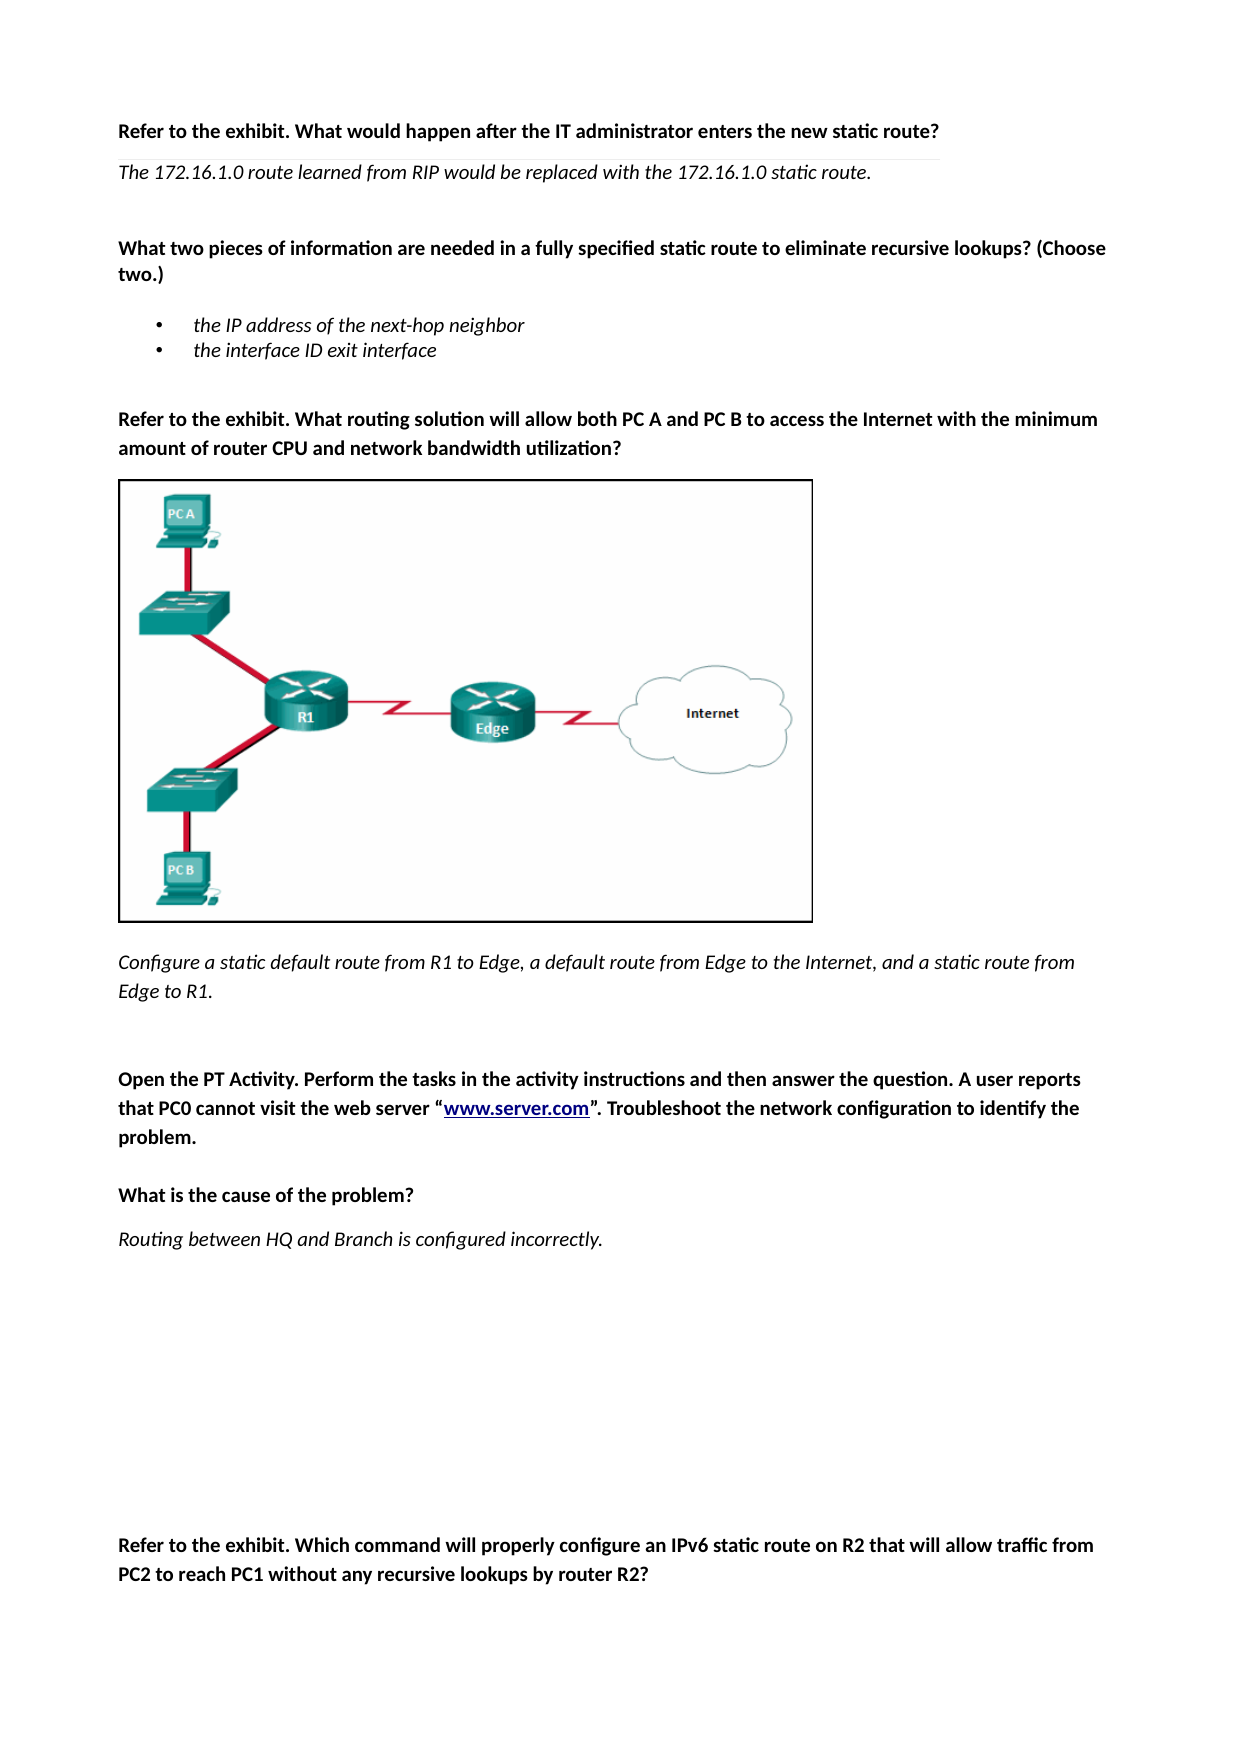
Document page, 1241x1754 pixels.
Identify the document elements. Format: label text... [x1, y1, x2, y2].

picture [118, 479, 813, 923]
text What two pieces of information are needed in a fully specified static route to eliminate recursive lookups? (Choose two.) [118, 210, 1122, 312]
text Refer to the exhibit. Which command will properly configure an IPv6 static route on R2 that will allow traffic from PC2 to reach PC1 without any recursive lookups by router R2? [118, 1532, 1122, 1587]
text Routing between HQ and Branch is configured incorrectly. [118, 1226, 1122, 1252]
list the interface ID exit interface [156, 337, 1122, 363]
text Open the PT Activity. Perform the tasks in the activity instructions and then answer the question. A user reports that PC0 cannot visit the web server “www.server.com”. Troubleshoot the network configuration to identify the problem. What is the cause of the problem? [118, 1066, 1122, 1208]
text Refer to the exhibit. What routing solution will allow both PC A and PC B to access the Internet with the minimum amount of router CPU and network bandwidth utilization? [118, 406, 1122, 461]
text Refer to the exhibit. What would happen after the IT administrator enters the new static route? The 172.16.1.0 route learned from RIP would be replaced with the 172.16.1.0 static route. [118, 118, 1122, 185]
text Configure a static default route from R1 to Edge, a default route from Edge to the Internet, and a static route from Edge to R1. [118, 949, 1122, 1004]
list the IP address of the next-hop neighbor [156, 312, 1122, 337]
